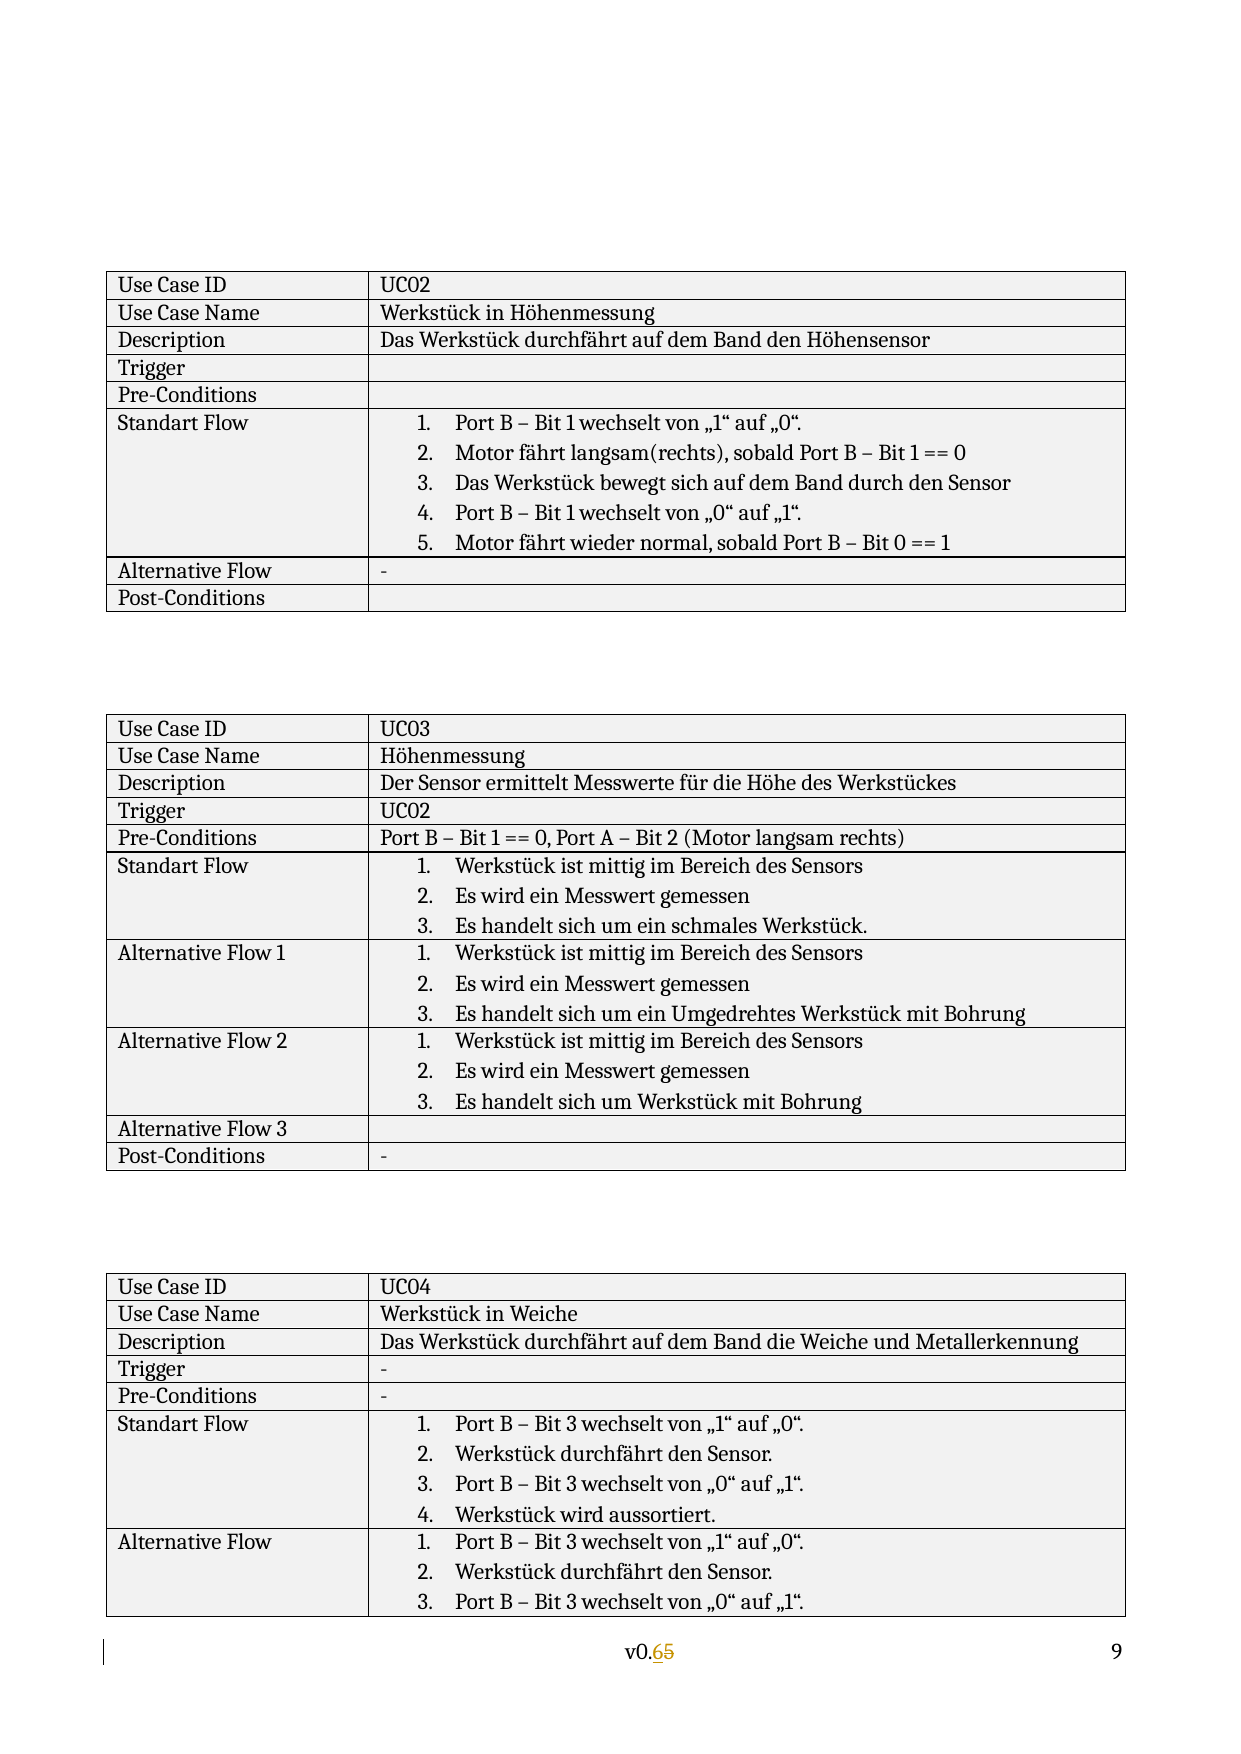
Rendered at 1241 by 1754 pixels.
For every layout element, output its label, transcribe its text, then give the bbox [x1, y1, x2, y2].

table_cell Port B – Bit 1 == 0, Port A – Bit 2 (Motor langsam rechts) [369, 825, 1125, 851]
table_header UC03 [369, 715, 1125, 742]
table_cell Description [107, 327, 368, 353]
table_header Use Case ID [107, 272, 368, 299]
table_header Use Case ID [107, 715, 368, 742]
table_header UC04 [369, 1274, 1125, 1300]
table_cell Der Sensor ermittelt Messwerte für die Höhe des Werkstückes [369, 770, 1125, 797]
table_cell Post-Conditions [107, 585, 368, 611]
table_cell Trigger [107, 1356, 368, 1382]
table_cell Pre-Conditions [107, 1383, 368, 1410]
table_cell Trigger [107, 798, 368, 824]
table_cell Use Case Name [107, 300, 368, 326]
table_cell - [369, 1356, 1125, 1382]
table_header Use Case ID [107, 1274, 368, 1300]
table_cell Trigger [107, 355, 368, 381]
table_cell Werkstück ist mittig im Bereich des Sensors Es wird ein Messwert gemessen Es handelt sich um ein schmales Werkstück. [369, 853, 1125, 939]
table_cell Port B – Bit 1 wechselt von „1“ auf „0“. Motor fährt langsam(rechts), sobald Port B – Bit 1 == 0 Das Werkstück bewegt sich auf dem Band durch den Sensor Port B – Bit 1 wechselt von „0“ auf „1“. Motor fährt wieder normal, sobald Port B – Bit 0 == 1 [369, 409, 1125, 556]
table_cell Post-Conditions [107, 1143, 368, 1169]
table_cell Standart Flow [107, 853, 368, 939]
table_cell Alternative Flow [107, 558, 368, 584]
table_cell Alternative Flow 3 [107, 1116, 368, 1142]
table_cell Das Werkstück durchfährt auf dem Band die Weiche und Metallerkennung [369, 1329, 1125, 1355]
table_cell Description [107, 770, 368, 797]
table_cell - [369, 1143, 1125, 1169]
table_cell Werkstück ist mittig im Bereich des Sensors Es wird ein Messwert gemessen Es handelt sich um ein Umgedrehtes Werkstück mit Bohrung [369, 940, 1125, 1027]
table_cell [369, 382, 1125, 408]
table_cell Alternative Flow [107, 1529, 368, 1616]
table_cell Pre-Conditions [107, 382, 368, 408]
table_cell Werkstück ist mittig im Bereich des Sensors Es wird ein Messwert gemessen Es handelt sich um Werkstück mit Bohrung [369, 1028, 1125, 1115]
table_cell Standart Flow [107, 409, 368, 556]
table_cell Werkstück in Weiche [369, 1301, 1125, 1327]
table_cell - [369, 558, 1125, 584]
table_cell Port B – Bit 3 wechselt von „1“ auf „0“. Werkstück durchfährt den Sensor. Port B – Bit 3 wechselt von „0“ auf „1“. Werkstück wird aussortiert. [369, 1411, 1125, 1528]
table_cell - [369, 1383, 1125, 1410]
table_cell Alternative Flow 2 [107, 1028, 368, 1115]
table_cell [369, 585, 1125, 611]
table_cell Use Case Name [107, 743, 368, 769]
table_cell Port B – Bit 3 wechselt von „1“ auf „0“. Werkstück durchfährt den Sensor. Port B – Bit 3 wechselt von „0“ auf „1“. Werkstück durchfährt die Weiche. [369, 1529, 1125, 1616]
table_cell Pre-Conditions [107, 825, 368, 851]
table_cell Use Case Name [107, 1301, 368, 1327]
table_cell Description [107, 1329, 368, 1355]
table_cell [369, 355, 1125, 381]
table_cell Alternative Flow 1 [107, 940, 368, 1027]
table_cell Höhenmessung [369, 743, 1125, 769]
table_cell UC02 [369, 798, 1125, 824]
table_cell Werkstück in Höhenmessung [369, 300, 1125, 326]
table_cell [369, 1116, 1125, 1142]
table_header UC02 [369, 272, 1125, 299]
table_cell Das Werkstück durchfährt auf dem Band den Höhensensor [369, 327, 1125, 353]
table_cell Standart Flow [107, 1411, 368, 1528]
